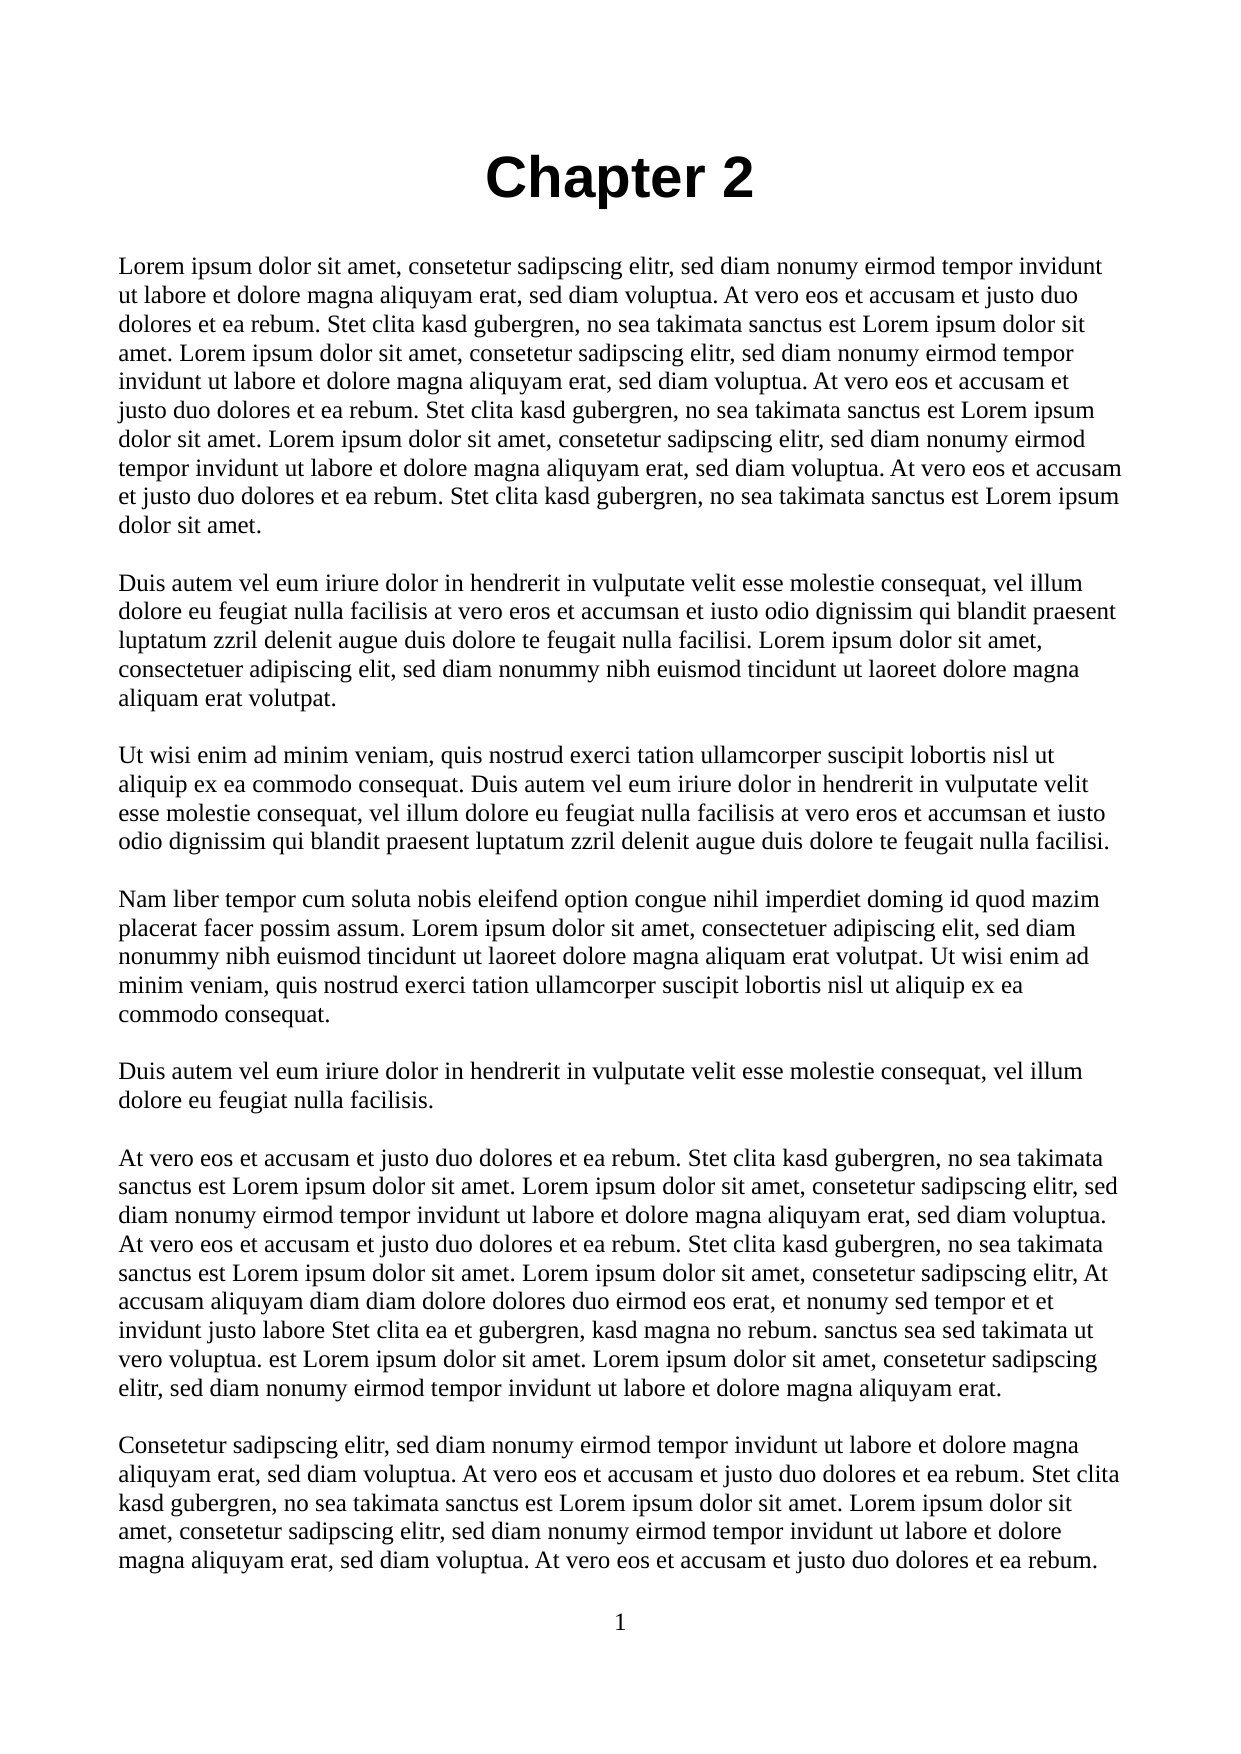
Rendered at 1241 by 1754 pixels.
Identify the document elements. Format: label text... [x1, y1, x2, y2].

text Consetetur sadipscing elitr, sed diam nonumy eirmod tempor invidunt ut labore et dolore magna aliquyam erat, sed diam voluptua. At vero eos et accusam et justo duo dolores et ea rebum. Stet clita kasd gubergren, no sea takimata sanctus est Lorem ipsum dolor sit amet. Lorem ipsum dolor sit amet, consetetur sadipscing elitr, sed diam nonumy eirmod tempor invidunt ut labore et dolore magna aliquyam erat, sed diam voluptua. At vero eos et accusam et justo duo dolores et ea rebum. [118, 1430, 1122, 1574]
text Duis autem vel eum iriure dolor in hendrerit in vulputate velit esse molestie consequat, vel illum dolore eu feugiat nulla facilisis at vero eros et accumsan et iusto odio dignissim qui blandit praesent luptatum zzril delenit augue duis dolore te feugait nulla facilisi. Lorem ipsum dolor sit amet, consectetuer adipiscing elit, sed diam nonummy nibh euismod tincidunt ut laoreet dolore magna aliquam erat volutpat. [118, 568, 1122, 711]
text Ut wisi enim ad minim veniam, quis nostrud exerci tation ullamcorper suscipit lobortis nisl ut aliquip ex ea commodo consequat. Duis autem vel eum iriure dolor in hendrerit in vulputate velit esse molestie consequat, vel illum dolore eu feugiat nulla facilisis at vero eros et accumsan et iusto odio dignissim qui blandit praesent luptatum zzril delenit augue duis dolore te feugait nulla facilisi. [118, 740, 1122, 855]
text Lorem ipsum dolor sit amet, consetetur sadipscing elitr, sed diam nonumy eirmod tempor invidunt ut labore et dolore magna aliquyam erat, sed diam voluptua. At vero eos et accusam et justo duo dolores et ea rebum. Stet clita kasd gubergren, no sea takimata sanctus est Lorem ipsum dolor sit amet. Lorem ipsum dolor sit amet, consetetur sadipscing elitr, sed diam nonumy eirmod tempor invidunt ut labore et dolore magna aliquyam erat, sed diam voluptua. At vero eos et accusam et justo duo dolores et ea rebum. Stet clita kasd gubergren, no sea takimata sanctus est Lorem ipsum dolor sit amet. Lorem ipsum dolor sit amet, consetetur sadipscing elitr, sed diam nonumy eirmod tempor invidunt ut labore et dolore magna aliquyam erat, sed diam voluptua. At vero eos et accusam et justo duo dolores et ea rebum. Stet clita kasd gubergren, no sea takimata sanctus est Lorem ipsum dolor sit amet. [118, 251, 1122, 539]
title Chapter 2 [118, 143, 1122, 210]
text At vero eos et accusam et justo duo dolores et ea rebum. Stet clita kasd gubergren, no sea takimata sanctus est Lorem ipsum dolor sit amet. Lorem ipsum dolor sit amet, consetetur sadipscing elitr, sed diam nonumy eirmod tempor invidunt ut labore et dolore magna aliquyam erat, sed diam voluptua. At vero eos et accusam et justo duo dolores et ea rebum. Stet clita kasd gubergren, no sea takimata sanctus est Lorem ipsum dolor sit amet. Lorem ipsum dolor sit amet, consetetur sadipscing elitr, At accusam aliquyam diam diam dolore dolores duo eirmod eos erat, et nonumy sed tempor et et invidunt justo labore Stet clita ea et gubergren, kasd magna no rebum. sanctus sea sed takimata ut vero voluptua. est Lorem ipsum dolor sit amet. Lorem ipsum dolor sit amet, consetetur sadipscing elitr, sed diam nonumy eirmod tempor invidunt ut labore et dolore magna aliquyam erat. [118, 1143, 1122, 1401]
text Nam liber tempor cum soluta nobis eleifend option congue nihil imperdiet doming id quod mazim placerat facer possim assum. Lorem ipsum dolor sit amet, consectetuer adipiscing elit, sed diam nonummy nibh euismod tincidunt ut laoreet dolore magna aliquam erat volutpat. Ut wisi enim ad minim veniam, quis nostrud exerci tation ullamcorper suscipit lobortis nisl ut aliquip ex ea commodo consequat. [118, 884, 1122, 1028]
text Duis autem vel eum iriure dolor in hendrerit in vulputate velit esse molestie consequat, vel illum dolore eu feugiat nulla facilisis. [118, 1056, 1122, 1114]
